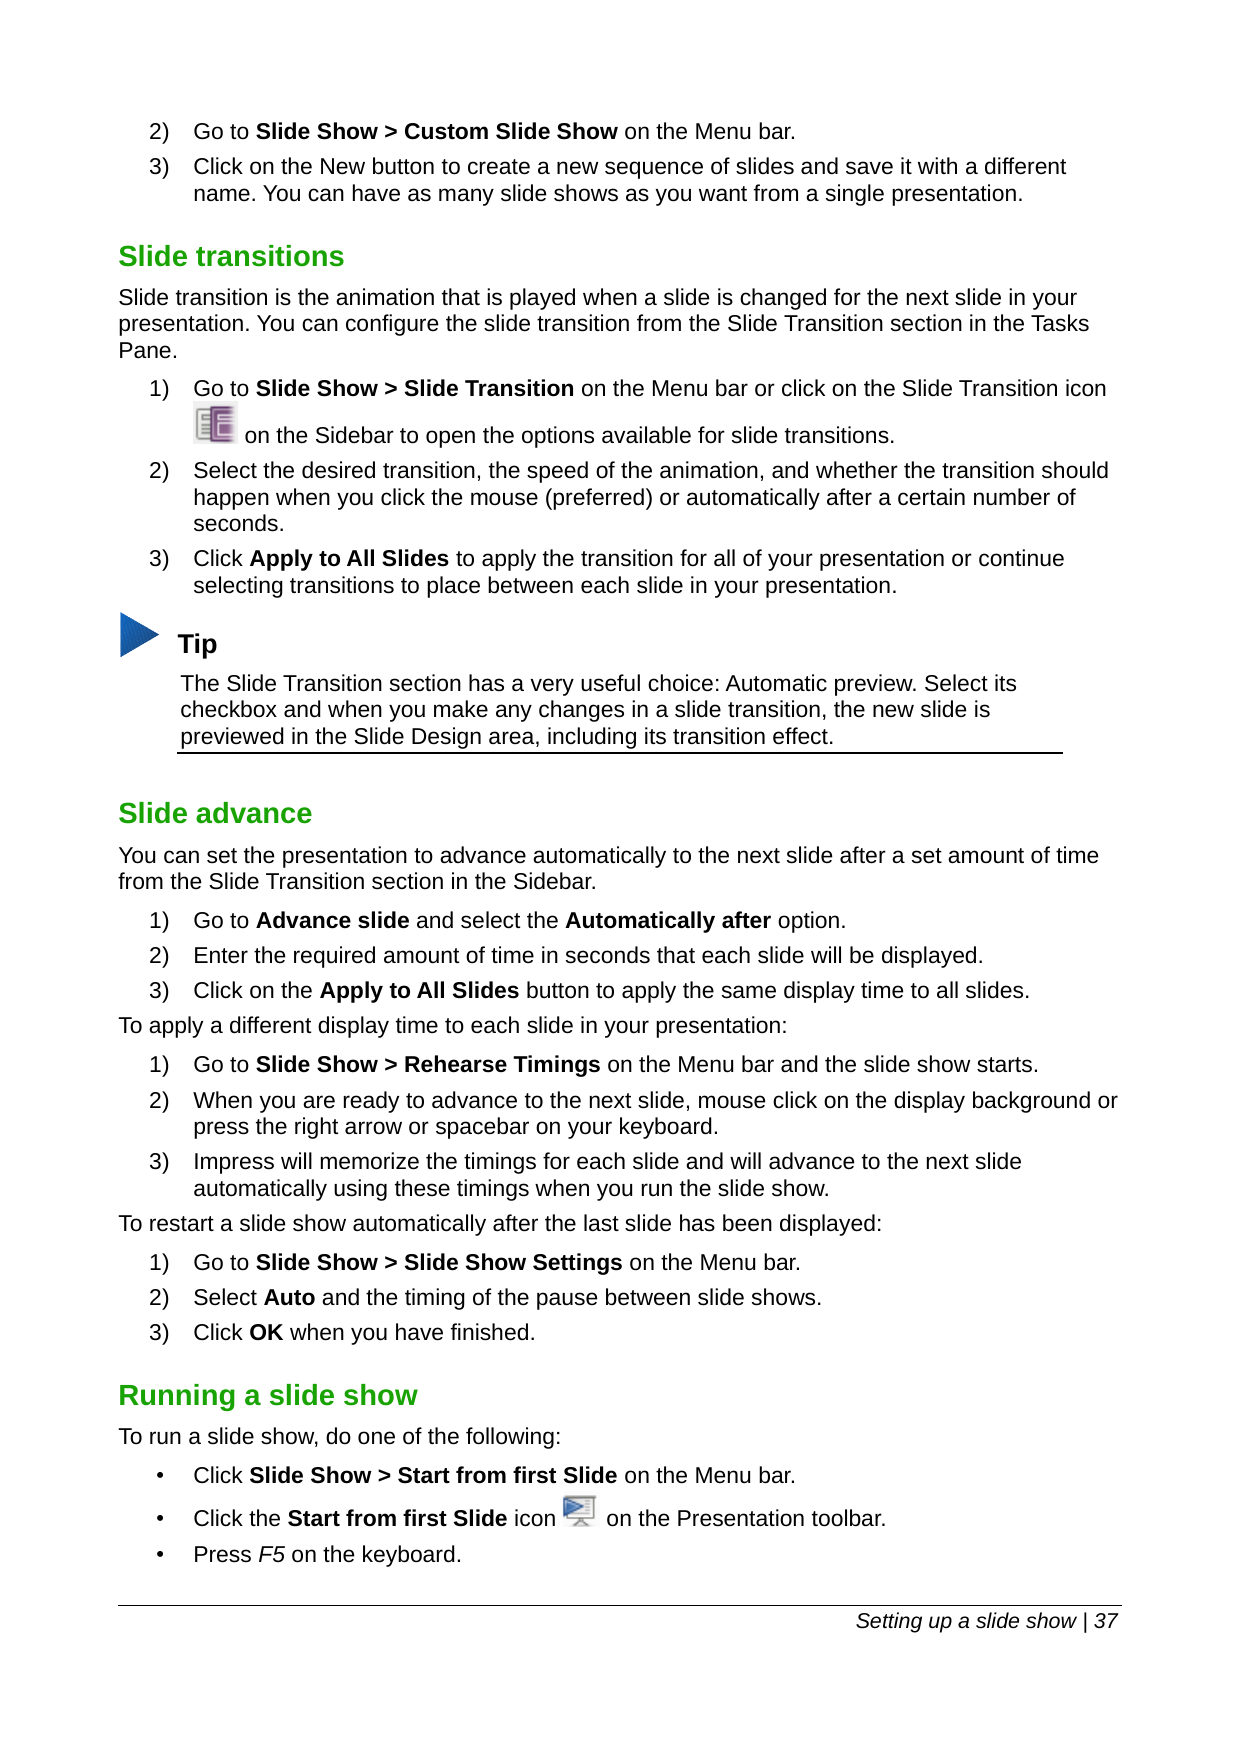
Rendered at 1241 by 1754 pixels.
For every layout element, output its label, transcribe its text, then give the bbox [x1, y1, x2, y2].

list Click Slide Show > Start from first Slide on the Menu bar. [156, 1462, 1122, 1488]
list Go to Advance slide and select the Automatically after option. [169, 907, 1122, 933]
list Select the desired transition, the speed of the animation, and whether the transition should happen when you click the mouse (preferred) or automatically after a certain number of seconds. [169, 457, 1122, 537]
list Select Auto and the timing of the pause between slide shows. [169, 1284, 1122, 1310]
list When you are ready to advance to the next slide, mouse click on the display background or press the right arrow or spacebar on your keyboard. [169, 1087, 1122, 1139]
list Go to Slide Show > Slide Transition on the Menu bar or click on the Slide Transition icon on the Sidebar to open the options available for slide transitions. [169, 375, 1122, 449]
text The Slide Transition section has a very useful choice: Automatic preview. Select its checkbox and when you make any changes in a slide transition, the new slide is previewed in the Slide Design area, including its transition effect. [177, 667, 1063, 752]
list Click on the Apply to All Slides button to apply the same display time to all slides. [169, 977, 1122, 1004]
list You can set the presentation to advance automatically to the next slide after a set amount of time from the Slide Transition section in the Sidebar. [118, 842, 1122, 894]
list Click Apply to All Slides to apply the transition for all of your presentation or continue selecting transitions to place between each slide in your presentation. [169, 545, 1122, 598]
list Click on the New button to create a new sequence of slides and save it with a different name. You can have as many slide shows as you want from a single presentation. [169, 153, 1122, 206]
subtitle Tip [118, 610, 1122, 659]
list To apply a different display time to each slide in your presentation: [118, 1012, 1122, 1039]
list Click the Start from first Slide icon on the Presentation toolbar. [156, 1491, 1122, 1532]
subtitle Slide transitions [118, 238, 1122, 272]
subtitle Running a slide show [118, 1378, 1122, 1411]
list Click OK when you have finished. [169, 1319, 1122, 1345]
subtitle Slide advance [118, 796, 1122, 830]
list Press F5 on the keyboard. [156, 1541, 1122, 1567]
list Slide transition is the animation that is played when a slide is changed for the next slide in your presentation. You can configure the slide transition from the Slide Transition section in the Tasks Pane. [118, 284, 1122, 363]
list Go to Slide Show > Slide Show Settings on the Menu bar. [169, 1248, 1122, 1275]
list To restart a slide show automatically after the last slide has been displayed: [118, 1210, 1122, 1236]
list To run a slide show, do one of the following: [118, 1423, 1122, 1449]
list Impress will memorize the timings for each slide and will advance to the next slide automatically using these timings when you run the slide show. [169, 1148, 1122, 1201]
list Go to Slide Show > Custom Slide Show on the Menu bar. [169, 118, 1122, 144]
list Enter the required amount of time in seconds that each slide will be displayed. [169, 942, 1122, 968]
list Go to Slide Show > Rehearse Timings on the Menu bar and the slide show starts. [169, 1051, 1122, 1078]
